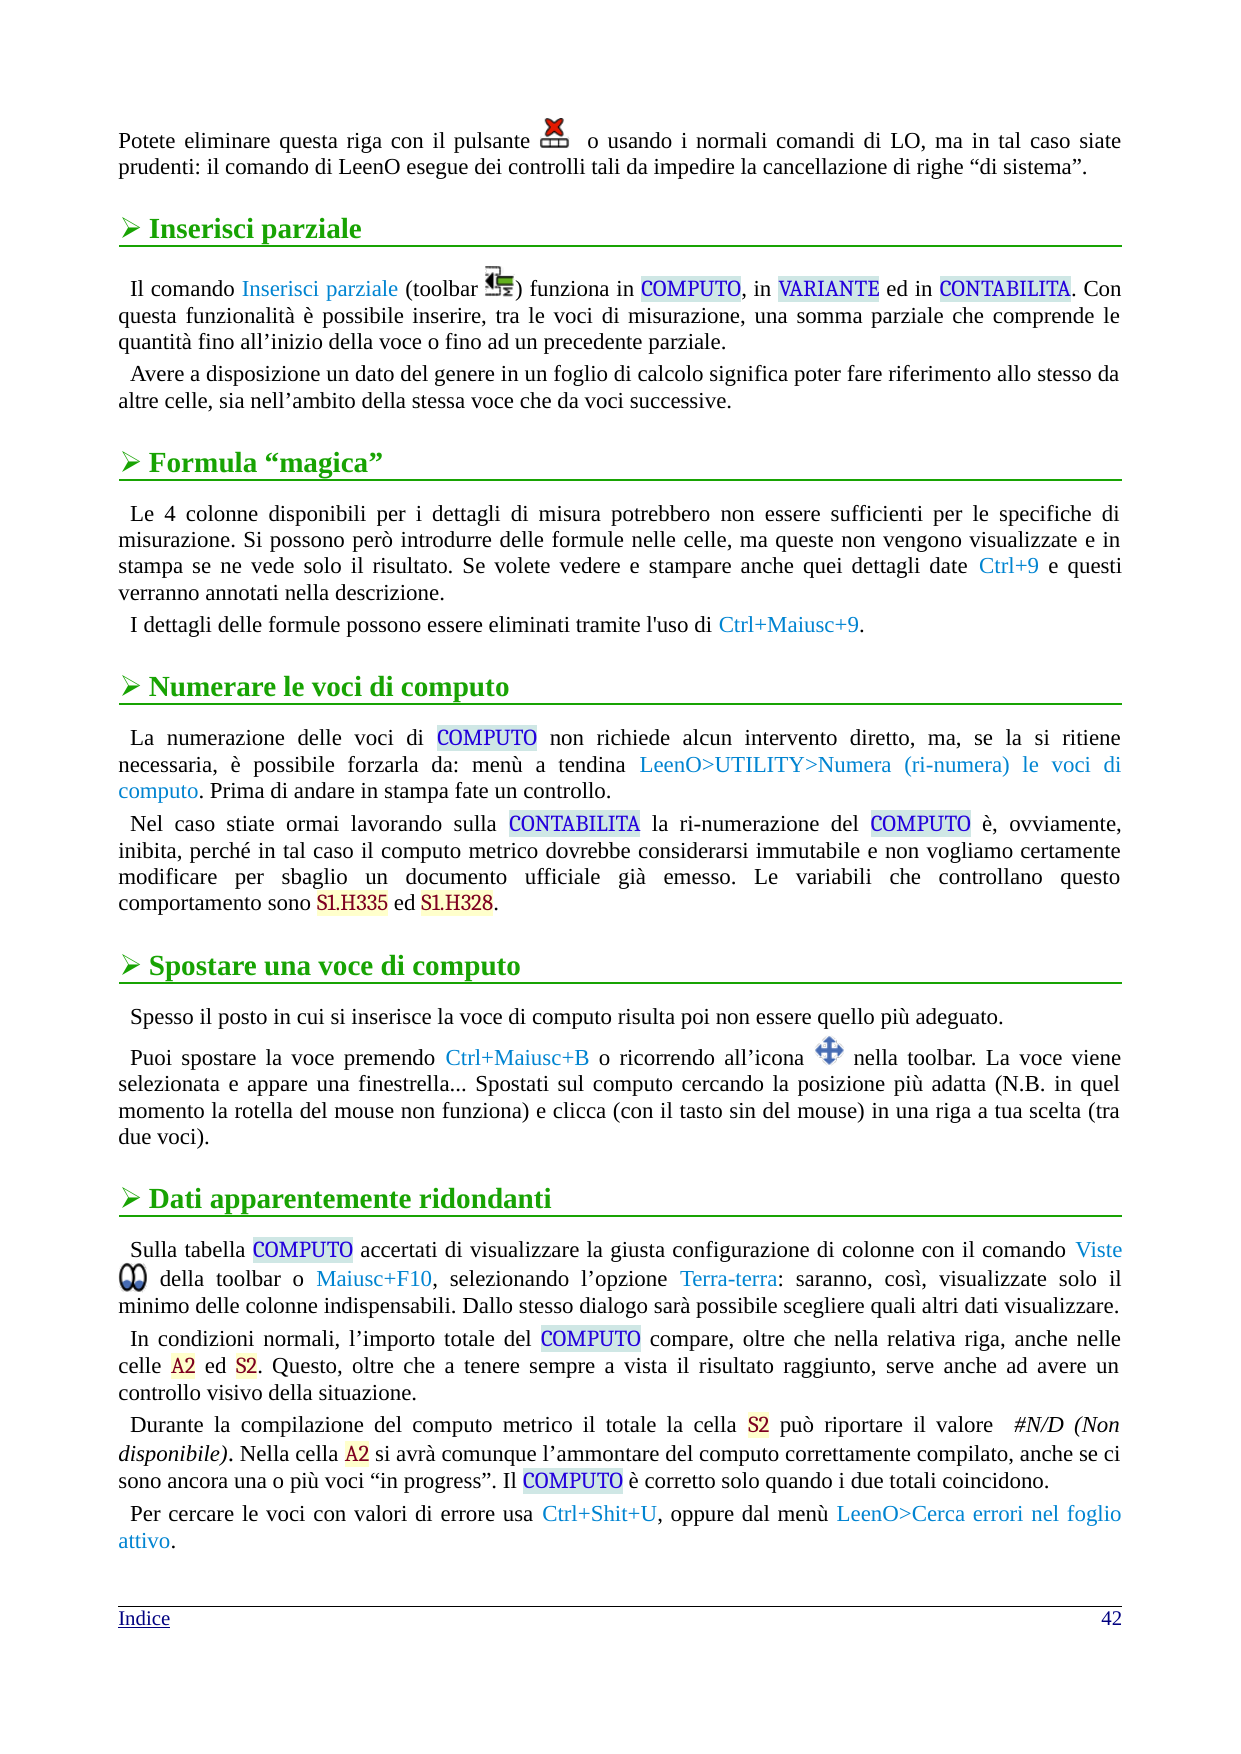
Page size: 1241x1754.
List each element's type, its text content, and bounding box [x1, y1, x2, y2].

text Nel caso stiate ormai lavorando sulla CONTABILITA la ri-numerazione del COMPUTO è, ovviamente, inibita, perché in tal caso il computo metrico dovrebbe considerarsi immutabile e non vogliamo certamente modificare per sbaglio un documento ufficiale già emesso. Le variabili che controllano questo comportamento sono S1.H335 ed S1.H328. [118, 809, 1122, 916]
text La numerazione delle voci di COMPUTO non richiede alcun intervento diretto, ma, se la si ritiene necessaria, è possibile forzarla da: menù a tendina LeenO>UTILITY>Numera (ri-numera) le voci di computo. Prima di andare in stampa fate un controllo. [118, 724, 1122, 804]
text Sulla tabella COMPUTO accertati di visualizzare la giusta configurazione di colonne con il comando Viste della toolbar o Maiusc+F10, selezionando l’opzione Terra-terra: saranno, così, visualizzate solo il minimo delle colonne indispensabili. Dallo stesso dialogo sarà possibile scegliere quali altri dati visualizzare. [118, 1236, 1122, 1319]
text Le 4 colonne disponibili per i dettagli di misura potrebbero non essere sufficienti per le specifiche di misurazione. Si possono però introdurre delle formule nelle celle, ma queste non vengono visualizzate e in stampa se ne vede solo il risultato. Se volete vedere e stampare anche quei dettagli date Ctrl+9 e questi verranno annotati nella descrizione. [118, 500, 1122, 605]
text I dettagli delle formule possono essere eliminati tramite l'uso di Ctrl+Maiusc+9. [118, 611, 1122, 637]
subtitle Inserisci parziale [119, 211, 1122, 245]
text Avere a disposizione un dato del genere in un foglio di calcolo significa poter fare riferimento allo stesso da altre celle, sia nell’ambito della stessa voce che da voci successive. [118, 361, 1122, 413]
subtitle Dati apparentemente ridondanti [119, 1181, 1122, 1215]
text Puoi spostare la voce premendo Ctrl+Maiusc+B o ricorrendo all’icona nella toolbar. La voce viene selezionata e appare una finestrella... Spostati sul computo cercando la posizione più adatta (N.B. in quel momento la rotella del mouse non funziona) e clicca (con il tasto sin del mouse) in una riga a tua scelta (tra due voci). [118, 1035, 1122, 1149]
text Per cercare le voci con valori di errore usa Ctrl+Shit+U, oppure dal menù LeenO>Cerca errori nel foglio attivo. [118, 1500, 1122, 1553]
picture [539, 118, 570, 149]
picture [118, 1262, 148, 1293]
picture [484, 266, 515, 297]
text Il comando Inserisci parziale (toolbar ) funziona in COMPUTO, in VARIANTE ed in CONTABILITA. Con questa funzionalità è possibile inserire, tra le voci di misurazione, una somma parziale che comprende le quantità fino all’inizio della voce o fino ad un precedente parziale. [118, 266, 1122, 354]
subtitle Formula “magica” [119, 445, 1122, 479]
subtitle Numerare le voci di computo [119, 669, 1122, 703]
text Durante la compilazione del computo metrico il totale la cella S2 può riportare il valore #N/D (Non disponibile). Nella cella A2 si avrà comunque l’ammontare del computo correttamente compilato, anche se ci sono ancora una o più voci “in progress”. Il COMPUTO è corretto solo quando i due totali coincidono. [118, 1411, 1122, 1494]
picture [814, 1035, 845, 1066]
text Spesso il posto in cui si inserisce la voce di computo risulta poi non essere quello più adeguato. [118, 1003, 1122, 1029]
text Potete eliminare questa riga con il pulsante o usando i normali comandi di LO, ma in tal caso siate prudenti: il comando di LeenO esegue dei controlli tali da impedire la cancellazione di righe “di sistema”. [118, 118, 1122, 179]
subtitle Spostare una voce di computo [119, 948, 1122, 982]
text In condizioni normali, l’importo totale del COMPUTO compare, oltre che nella relativa riga, anche nelle celle A2 ed S2. Questo, oltre che a tenere sempre a vista il risultato raggiunto, serve anche ad avere un controllo visivo della situazione. [118, 1325, 1122, 1405]
